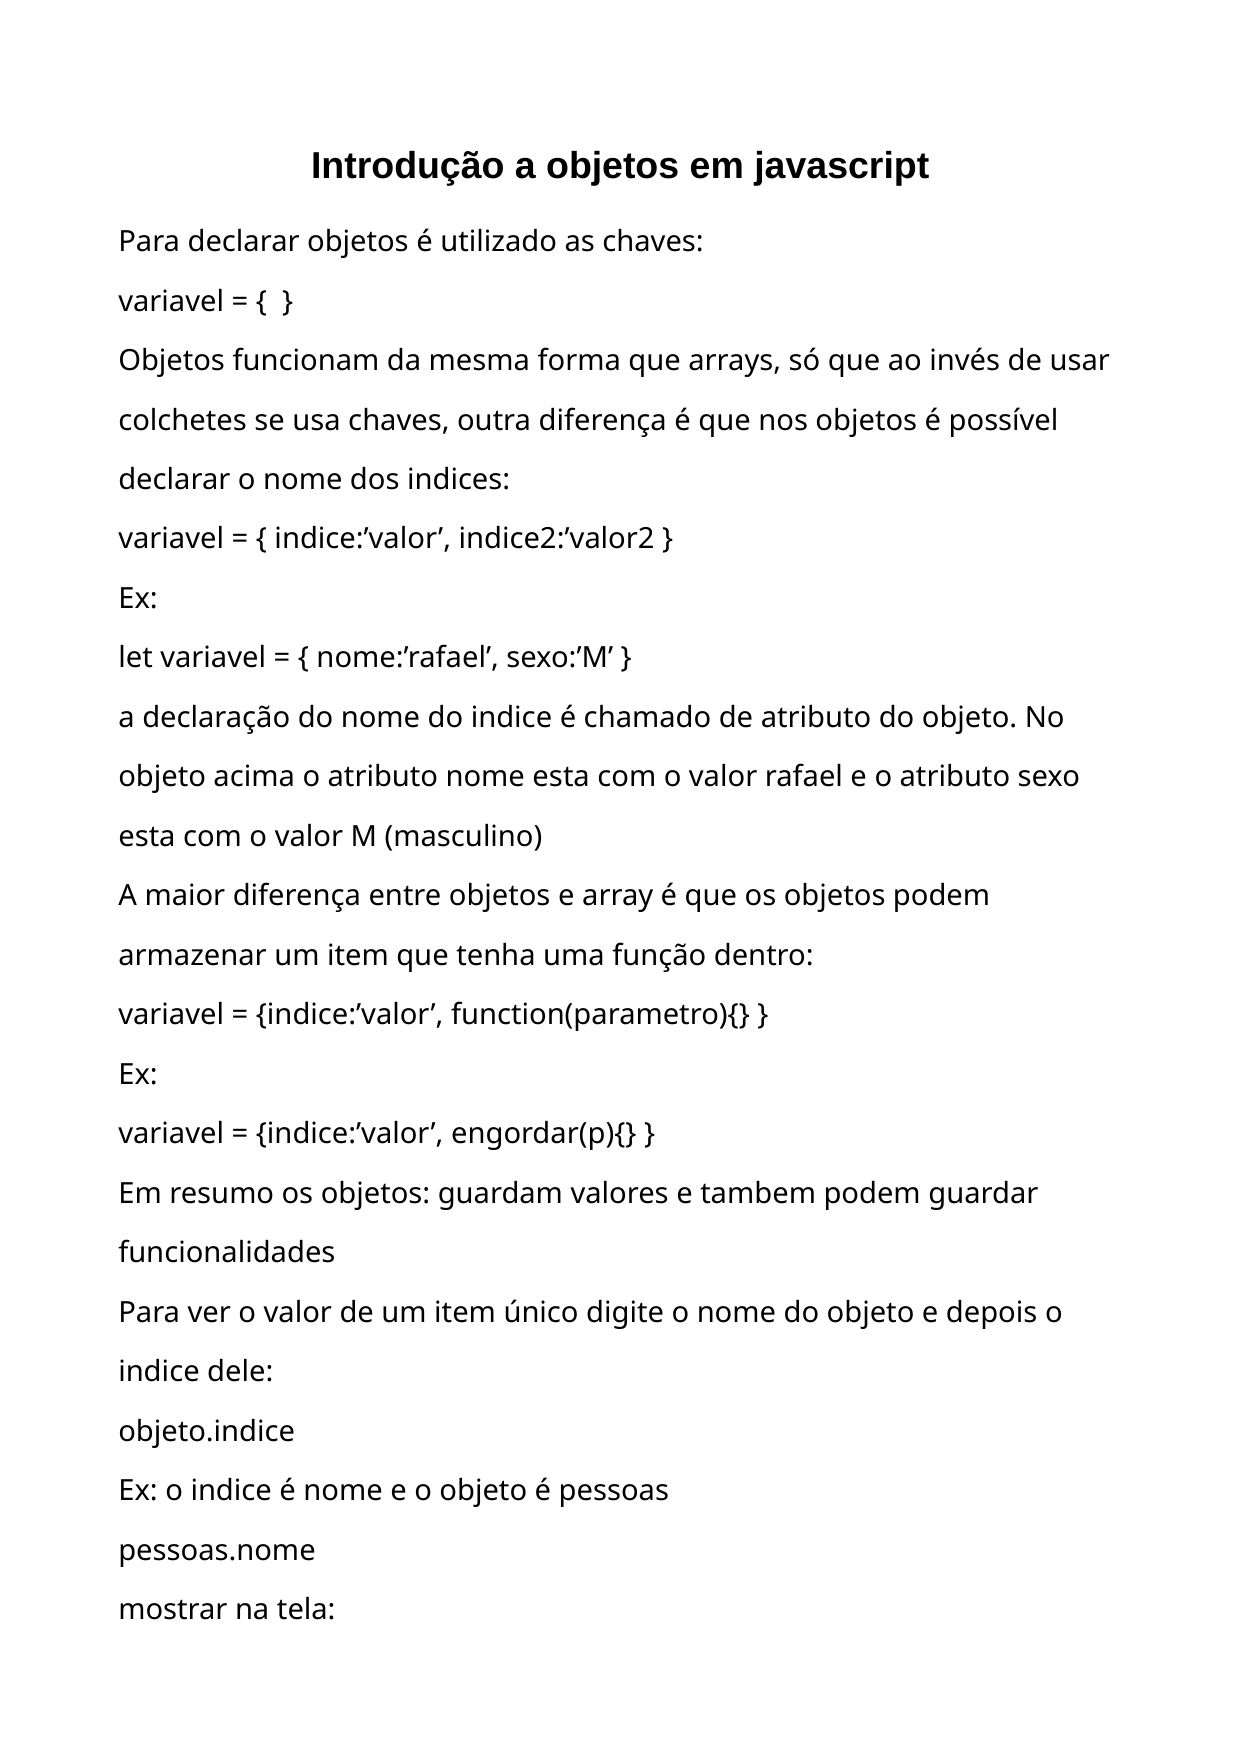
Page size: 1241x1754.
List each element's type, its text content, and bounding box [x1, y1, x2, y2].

subtitle Introdução a objetos em javascript [118, 143, 1122, 186]
text a declaração do nome do indice é chamado de atributo do objeto. No objeto acima o atributo nome esta com o valor rafael e o atributo sexo esta com o valor M (masculino) [118, 696, 1122, 855]
text variavel = {indice:’valor’, function(parametro){} } [118, 993, 1122, 1033]
text Em resumo os objetos: guardam valores e tambem podem guardar funcionalidades [118, 1172, 1122, 1271]
text variavel = { indice:’valor’, indice2:’valor2 } [118, 518, 1122, 557]
text Ex: [118, 1053, 1122, 1093]
text variavel = {indice:’valor’, engordar(p){} } [118, 1112, 1122, 1152]
text A maior diferença entre objetos e array é que os objetos podem armazenar um item que tenha uma função dentro: [118, 874, 1122, 974]
text Para declarar objetos é utilizado as chaves: [118, 220, 1122, 260]
text pessoas.nome [118, 1529, 1122, 1568]
text variavel = { } [118, 280, 1122, 319]
text Ex: o indice é nome e o objeto é pessoas [118, 1469, 1122, 1509]
text let variavel = { nome:’rafael’, sexo:’M’ } [118, 637, 1122, 676]
text Para ver o valor de um item único digite o nome do objeto e depois o indice dele: [118, 1291, 1122, 1390]
text objeto.indice [118, 1410, 1122, 1449]
text Objetos funcionam da mesma forma que arrays, só que ao invés de usar colchetes se usa chaves, outra diferença é que nos objetos é possível declarar o nome dos indices: [118, 339, 1122, 498]
text Ex: [118, 577, 1122, 617]
text mostrar na tela: [118, 1588, 1122, 1628]
